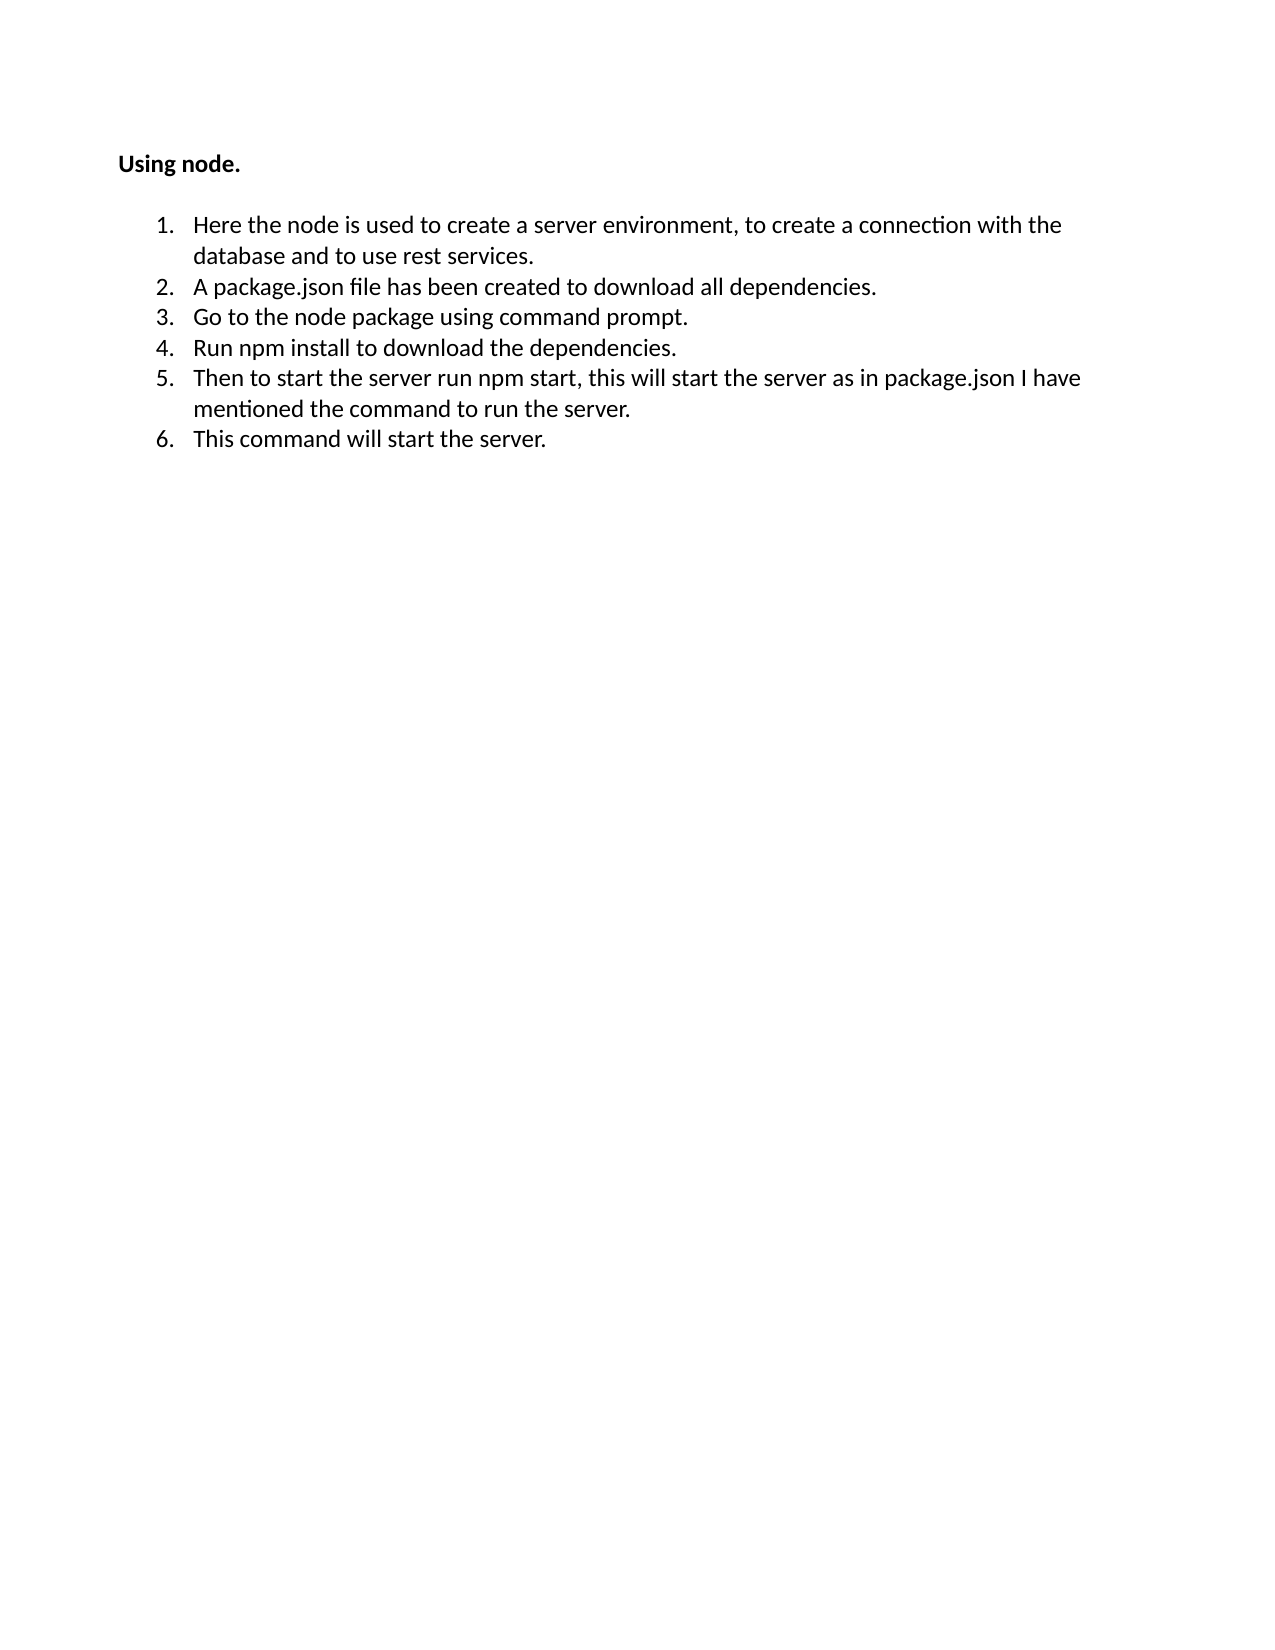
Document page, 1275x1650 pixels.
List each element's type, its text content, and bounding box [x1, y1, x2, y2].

text Using node. [118, 149, 1157, 179]
list Then to start the server run npm start, this will start the server as in package.json I have mentioned the command to run the server. [156, 362, 1157, 423]
list A package.json file has been created to download all dependencies. [156, 271, 1157, 301]
list Here the node is used to create a server environment, to create a connection with the database and to use rest services. [156, 210, 1157, 271]
list This command will start the server. [156, 423, 1157, 454]
list Run npm install to download the dependencies. [156, 332, 1157, 362]
list Go to the node package using command prompt. [156, 301, 1157, 332]
